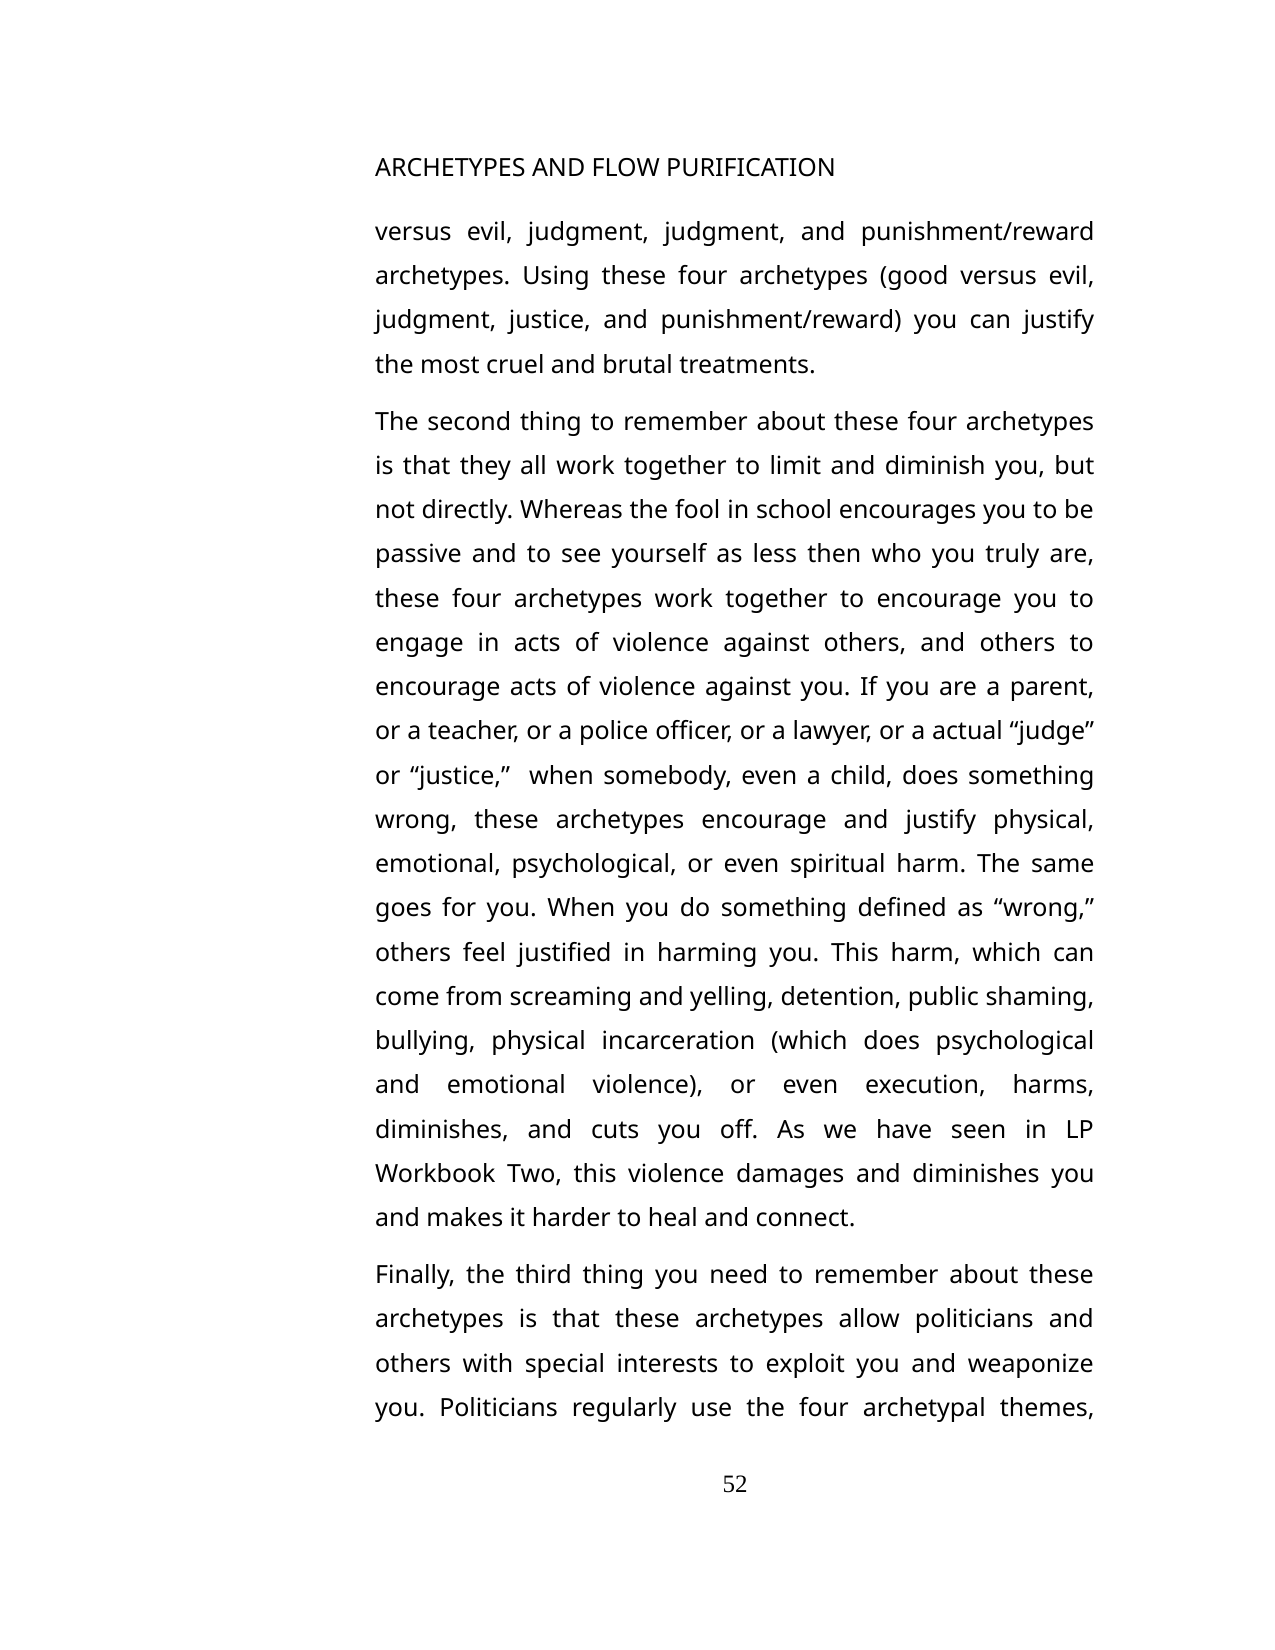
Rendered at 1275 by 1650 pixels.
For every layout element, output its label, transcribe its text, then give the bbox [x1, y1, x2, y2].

text The second thing to remember about these four archetypes is that they all work together to limit and diminish you, but not directly. Whereas the fool in school encourages you to be passive and to see yourself as less then who you truly are, these four archetypes work together to encourage you to engage in acts of violence against others, and others to encourage acts of violence against you. If you are a parent, or a teacher, or a police officer, or a lawyer, or a actual “judge” or “justice,” when somebody, even a child, does something wrong, these archetypes encourage and justify physical, emotional, psychological, or even spiritual harm. The same goes for you. When you do something defined as “wrong,” others feel justified in harming you. This harm, which can come from screaming and yelling, detention, public shaming, bullying, physical incarceration (which does psychological and emotional violence), or even execution, harms, diminishes, and cuts you off. As we have seen in LP Workbook Two, this violence damages and diminishes you and makes it harder to heal and connect. [375, 403, 1095, 1234]
text Finally, the third thing you need to remember about these archetypes is that these archetypes allow politicians and others with special interests to exploit you and weaponize you. Politicians regularly use the four archetypal themes, [375, 1257, 1095, 1424]
text versus evil, judgment, judgment, and punishment/reward archetypes. Using these four archetypes (good versus evil, judgment, justice, and punishment/reward) you can justify the most cruel and brutal treatments. [375, 213, 1095, 380]
